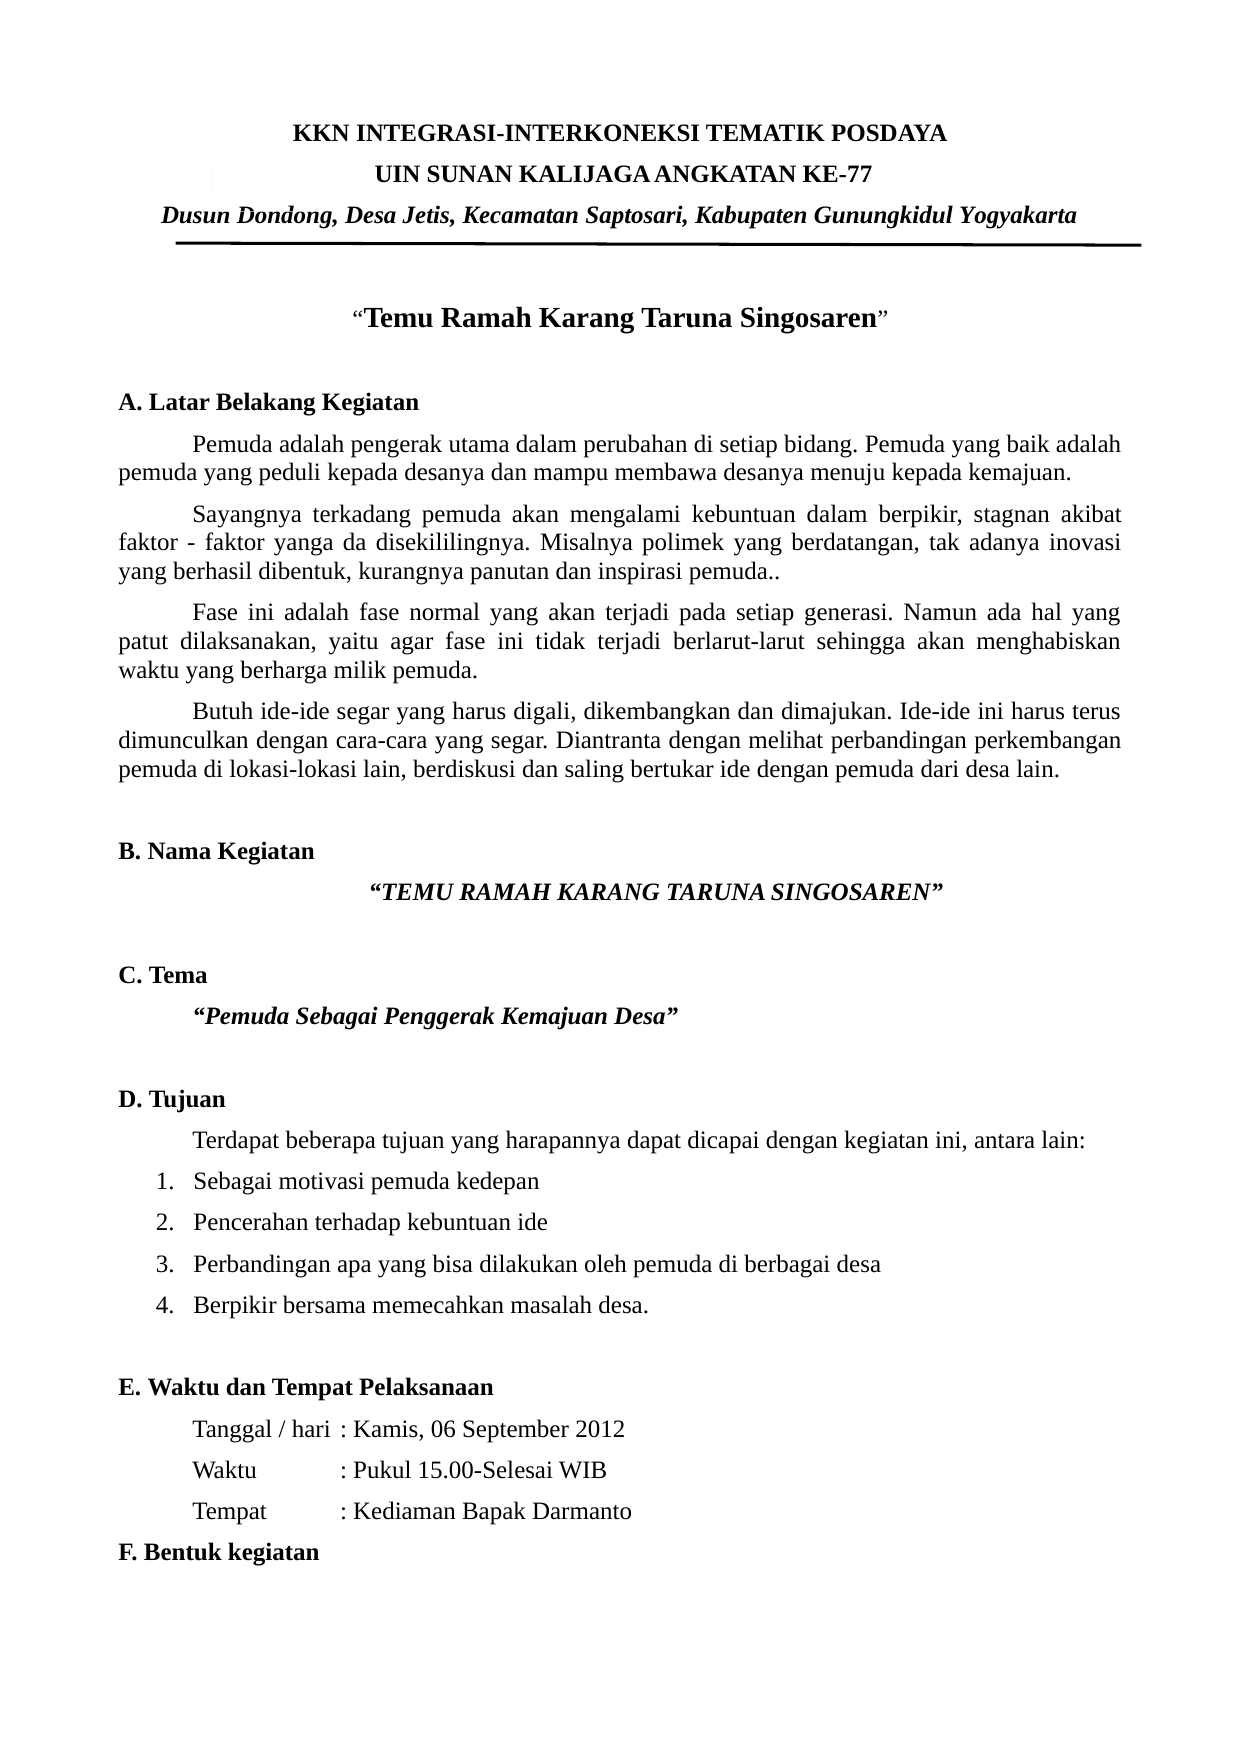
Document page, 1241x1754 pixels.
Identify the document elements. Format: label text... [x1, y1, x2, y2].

text “Temu Ramah Karang Taruna Singosaren” [118, 300, 1122, 334]
text Terdapat beberapa tujuan yang harapannya dapat dicapai dengan kegiatan ini, antara lain: [118, 1125, 1122, 1154]
text “Pemuda Sebagai Penggerak Kemajuan Desa” [118, 1001, 1122, 1030]
text B. Nama Kegiatan [118, 836, 1122, 865]
text Sayangnya terkadang pemuda akan mengalami kebuntuan dalam berpikir, stagnan akibat faktor - faktor yanga da disekililingnya. Misalnya polimek yang berdatangan, tak adanya inovasi yang berhasil dibentuk, kurangnya panutan dan inspirasi pemuda.. [118, 499, 1122, 585]
text Butuh ide-ide segar yang harus digali, dikembangkan dan dimajukan. Ide-ide ini harus terus dimunculkan dengan cara-cara yang segar. Diantranta dengan melihat perbandingan perkembangan pemuda di lokasi-lokasi lain, berdiskusi dan saling bertukar ide dengan pemuda dari desa lain. [118, 696, 1122, 782]
text E. Waktu dan Tempat Pelaksanaan [118, 1372, 1122, 1401]
list Berpikir bersama memecahkan masalah desa. [156, 1290, 1122, 1319]
text Tempat : Kediaman Bapak Darmanto [118, 1496, 1122, 1525]
list Perbandingan apa yang bisa dilakukan oleh pemuda di berbagai desa [156, 1249, 1122, 1277]
list Sebagai motivasi pemuda kedepan [156, 1166, 1122, 1195]
list Pencerahan terhadap kebuntuan ide [156, 1207, 1122, 1236]
text F. Bentuk kegiatan [118, 1537, 1122, 1566]
text A. Latar Belakang Kegiatan [118, 387, 1122, 416]
text Waktu : Pukul 15.00-Selesai WIB [118, 1455, 1122, 1484]
text Pemuda adalah pengerak utama dalam perubahan di setiap bidang. Pemuda yang baik adalah pemuda yang peduli kepada desanya dan mampu membawa desanya menuju kepada kemajuan. [118, 429, 1122, 486]
text “TEMU RAMAH KARANG TARUNA SINGOSAREN” [118, 877, 1122, 906]
text C. Tema [118, 960, 1122, 989]
text D. Tujuan [118, 1084, 1122, 1112]
text Fase ini adalah fase normal yang akan terjadi pada setiap generasi. Namun ada hal yang patut dilaksanakan, yaitu agar fase ini tidak terjadi berlarut-larut sehingga akan menghabiskan waktu yang berharga milik pemuda. [118, 597, 1122, 684]
text Tanggal / hari : Kamis, 06 September 2012 [118, 1414, 1122, 1442]
